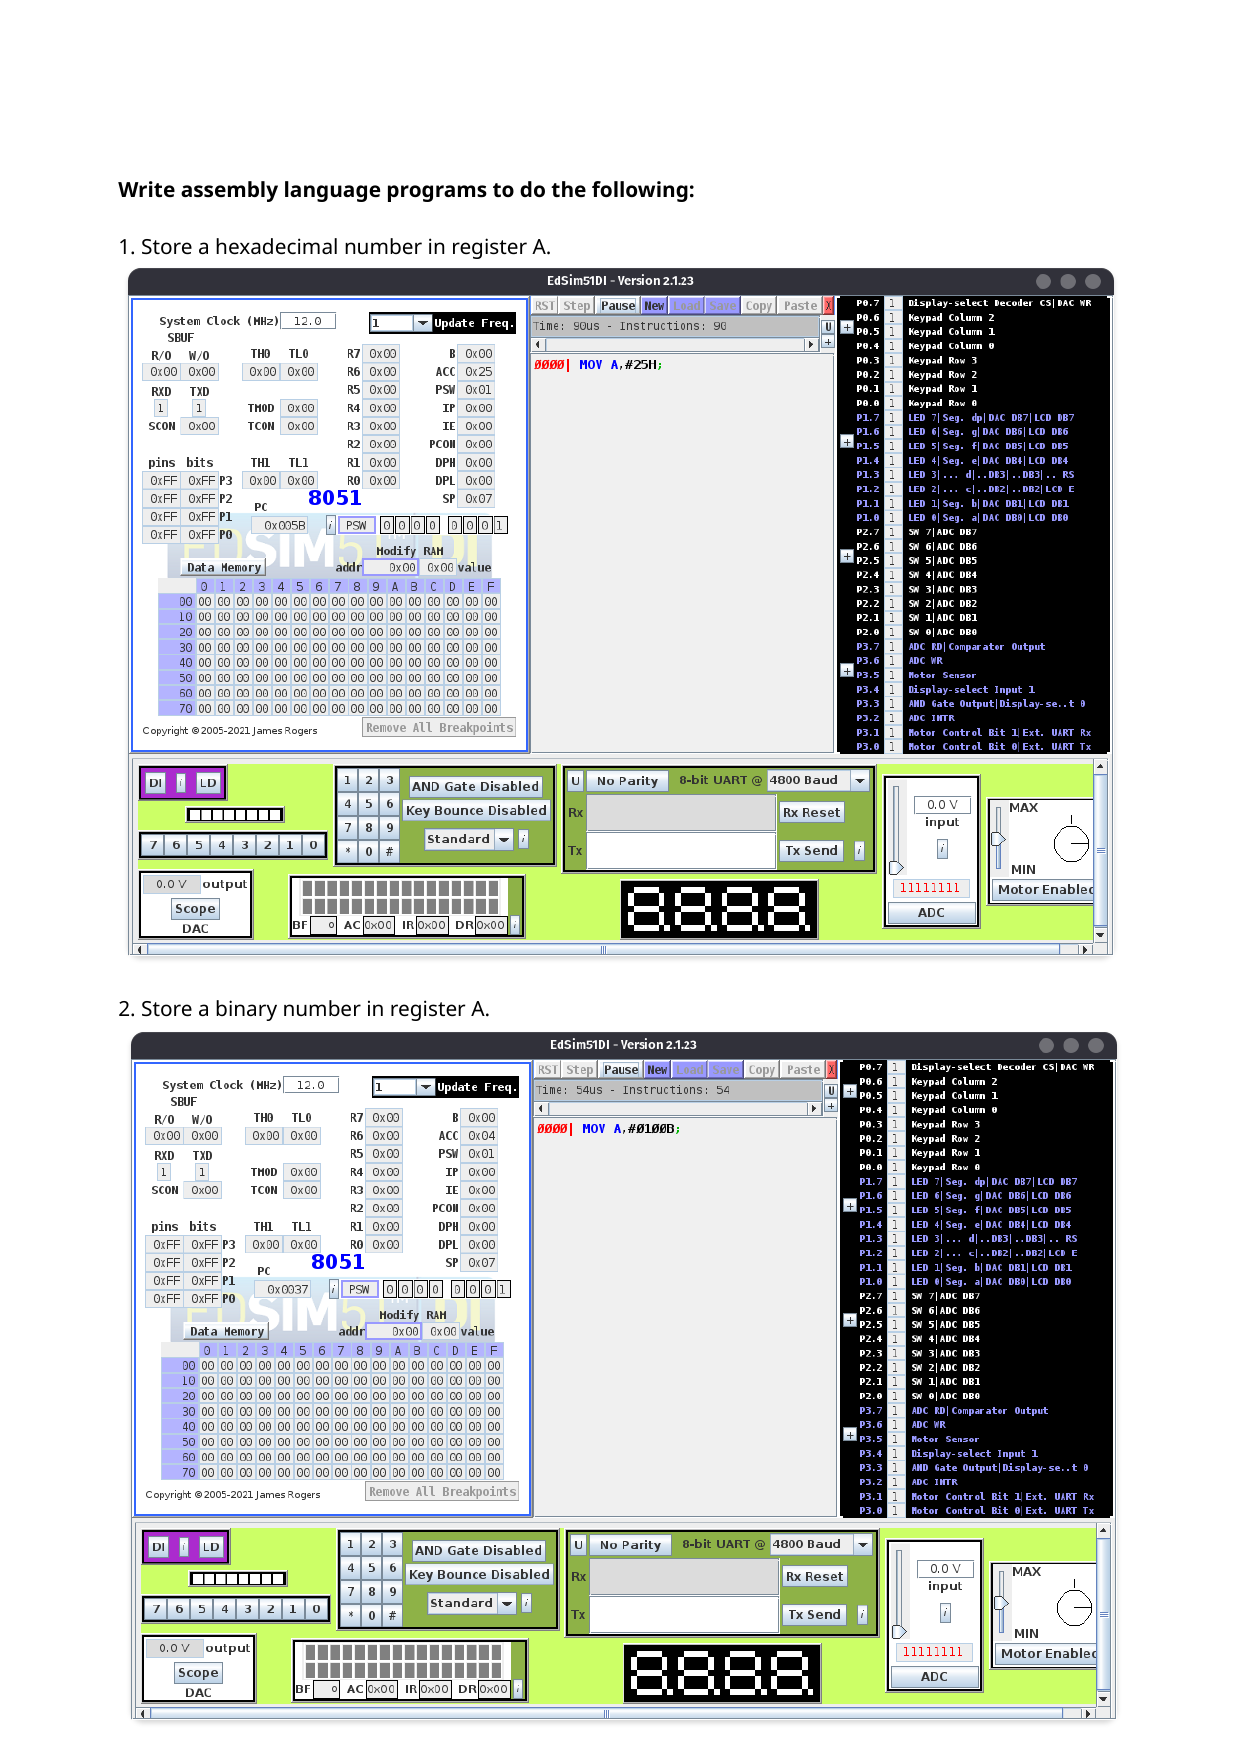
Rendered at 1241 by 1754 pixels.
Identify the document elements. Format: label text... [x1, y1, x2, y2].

text Write assembly language programs to do the following: [118, 175, 1122, 203]
picture [121, 1024, 1126, 1730]
text 1. Store a hexadecimal number in register A. [118, 232, 1122, 260]
text 2. Store a binary number in register A. [118, 994, 1122, 1023]
picture [118, 260, 1123, 966]
